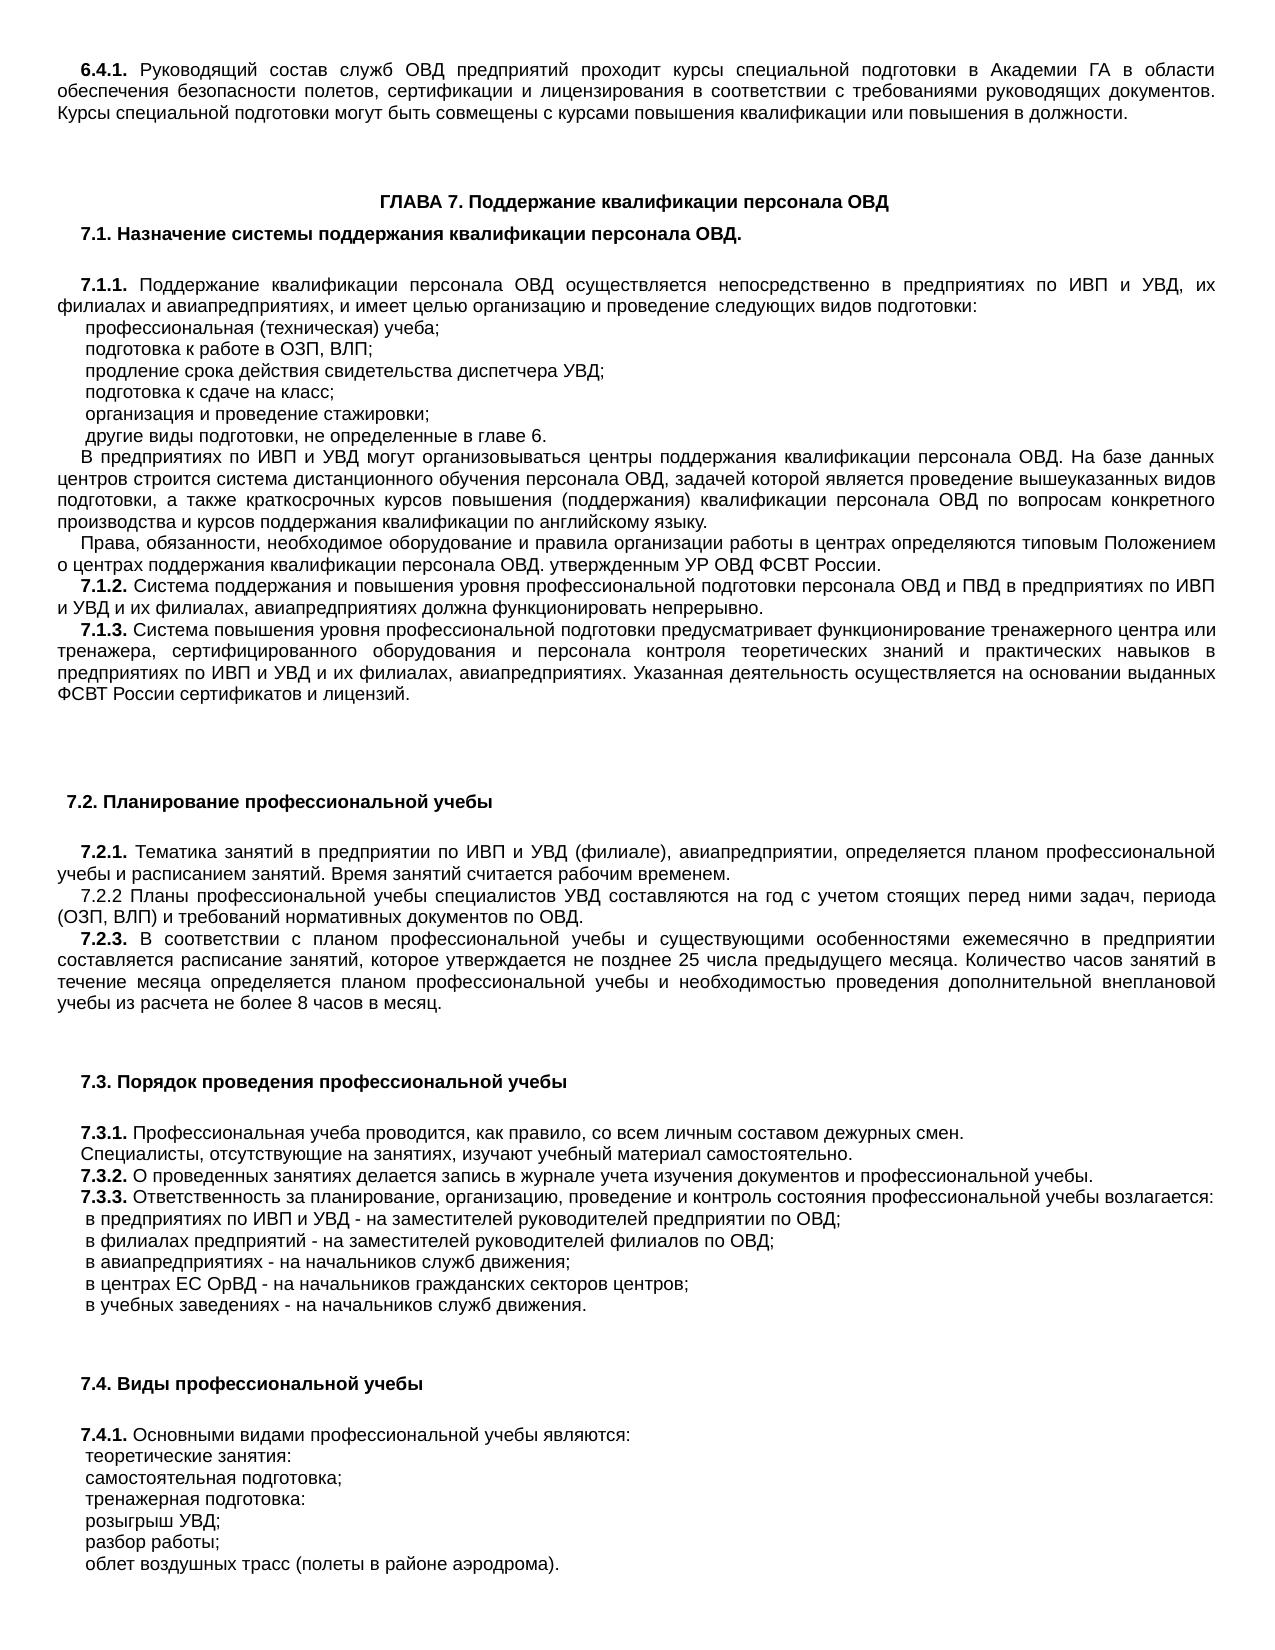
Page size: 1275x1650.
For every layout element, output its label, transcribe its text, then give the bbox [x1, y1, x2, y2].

text самостоятельная подготовка; [57, 1467, 1216, 1488]
text организация и проведение стажировки; [57, 403, 1216, 424]
text 7.1.3. Система повышения уровня профессиональной подготовки предусматривает функционирование тренажерного центра или тренажера, сертифицированного оборудования и персонала контроля теоретических знаний и практических навыков в предприятиях по ИВП и УВД и их филиалах, авиапредприятиях. Указанная деятельность осуществляется на основании выданных ФСВТ России сертификатов и лицензий. [57, 618, 1216, 705]
text Специалисты, отсутствующие на занятиях, изучают учебный материал самостоятельно. [57, 1143, 1216, 1165]
text в авиапредприятиях - на начальников служб движения; [57, 1251, 1216, 1272]
text 7.1.2. Система поддержания и повышения уровня профессиональной подготовки персонала ОВД и ПВД в предприятиях по ИВП и УВД и их филиалах, авиапредприятиях должна функционировать непрерывно. [57, 575, 1216, 618]
text в учебных заведениях - на начальников служб движения. [57, 1294, 1216, 1316]
text 7.1.1. Поддержание квалификации персонала ОВД осуществляется непосредственно в предприятиях по ИВП и УВД, их филиалах и авиапредприятиях, и имеет целью организацию и проведение следующих видов подготовки: [57, 273, 1216, 317]
text 7.4.1. Основными видами профессиональной учебы являются: [57, 1423, 1216, 1445]
text 7.3. Порядок проведения профессиональной учебы [57, 1071, 1216, 1093]
text теоретические занятия: [57, 1445, 1216, 1467]
text подготовка к сдаче на класс; [57, 381, 1216, 403]
text ГЛАВА 7. Поддержание квалификации персонала ОВД [57, 191, 1216, 213]
text розыгрыш УВД; [57, 1510, 1216, 1531]
text в филиалах предприятий - на заместителей руководителей филиалов по ОВД; [57, 1229, 1216, 1251]
text 7.3.1. Профессиональная учеба проводится, как правило, со всем личным составом дежурных смен. [57, 1122, 1216, 1143]
text 7.2.2 Планы профессиональной учебы специалистов УВД составляются на год с учетом стоящих перед ними задач, периода (ОЗП, ВЛП) и требований нормативных документов по ОВД. [57, 884, 1216, 927]
text продление срока действия свидетельства диспетчера УВД; [57, 360, 1216, 381]
text 7.3.2. О проведенных занятиях делается запись в журнале учета изучения документов и профессиональной учебы. [57, 1165, 1216, 1186]
text другие виды подготовки, не определенные в главе 6. [57, 424, 1216, 446]
text 6.4.1. Руководящий состав служб ОВД предприятий проходит курсы специальной подготовки в Академии ГА в области обеспечения безопасности полетов, сертификации и лицензирования в соответствии с требованиями руководящих документов. Курсы специальной подготовки могут быть совмещены с курсами повышения квалификации или повышения в должности. [57, 58, 1216, 123]
text в центрах ЕС ОрВД - на начальников гражданских секторов центров; [57, 1272, 1216, 1294]
text 7.3.3. Ответственность за планирование, организацию, проведение и контроль состояния профессиональной учебы возлагается: [57, 1186, 1216, 1208]
text подготовка к работе в ОЗП, ВЛП; [57, 338, 1216, 360]
text 7.2.3. В соответствии с планом профессиональной учебы и существующими особенностями ежемесячно в предприятии составляется расписание занятий, которое утверждается не позднее 25 числа предыдущего месяца. Количество часов занятий в течение месяца определяется планом профессиональной учебы и необходимостью проведения дополнительной внеплановой учебы из расчета не более 8 часов в месяц. [57, 927, 1216, 1014]
text профессиональная (техническая) учеба; [57, 317, 1216, 338]
text тренажерная подготовка: [57, 1488, 1216, 1510]
text в предприятиях по ИВП и УВД - на заместителей руководителей предприятии по ОВД; [57, 1208, 1216, 1229]
text 7.2. Планирование профессиональной учебы [57, 791, 1216, 812]
text В предприятиях по ИВП и УВД могут организовываться центры поддержания квалификации персонала ОВД. На базе данных центров строится система дистанционного обучения персонала ОВД, задачей которой является проведение вышеуказанных видов подготовки, а также краткосрочных курсов повышения (поддержания) квалификации персонала ОВД по вопросам конкретного производства и курсов поддержания квалификации по английскому языку. [57, 446, 1216, 532]
text 7.2.1. Тематика занятий в предприятии по ИВП и УВД (филиале), авиапредприятии, определяется планом профессиональной учебы и расписанием занятий. Время занятий считается рабочим временем. [57, 841, 1216, 884]
text Права, обязанности, необходимое оборудование и правила организации работы в центрах определяются типовым Положением о центрах поддержания квалификации персонала ОВД. утвержденным УР ОВД ФСВТ России. [57, 532, 1216, 575]
text 7.1. Назначение системы поддержания квалификации персонала ОВД. [57, 223, 1216, 245]
text 7.4. Виды профессиональной учебы [57, 1373, 1216, 1395]
text разбор работы; [57, 1531, 1216, 1553]
text облет воздушных трасс (полеты в районе аэродрома). [57, 1553, 1216, 1574]
